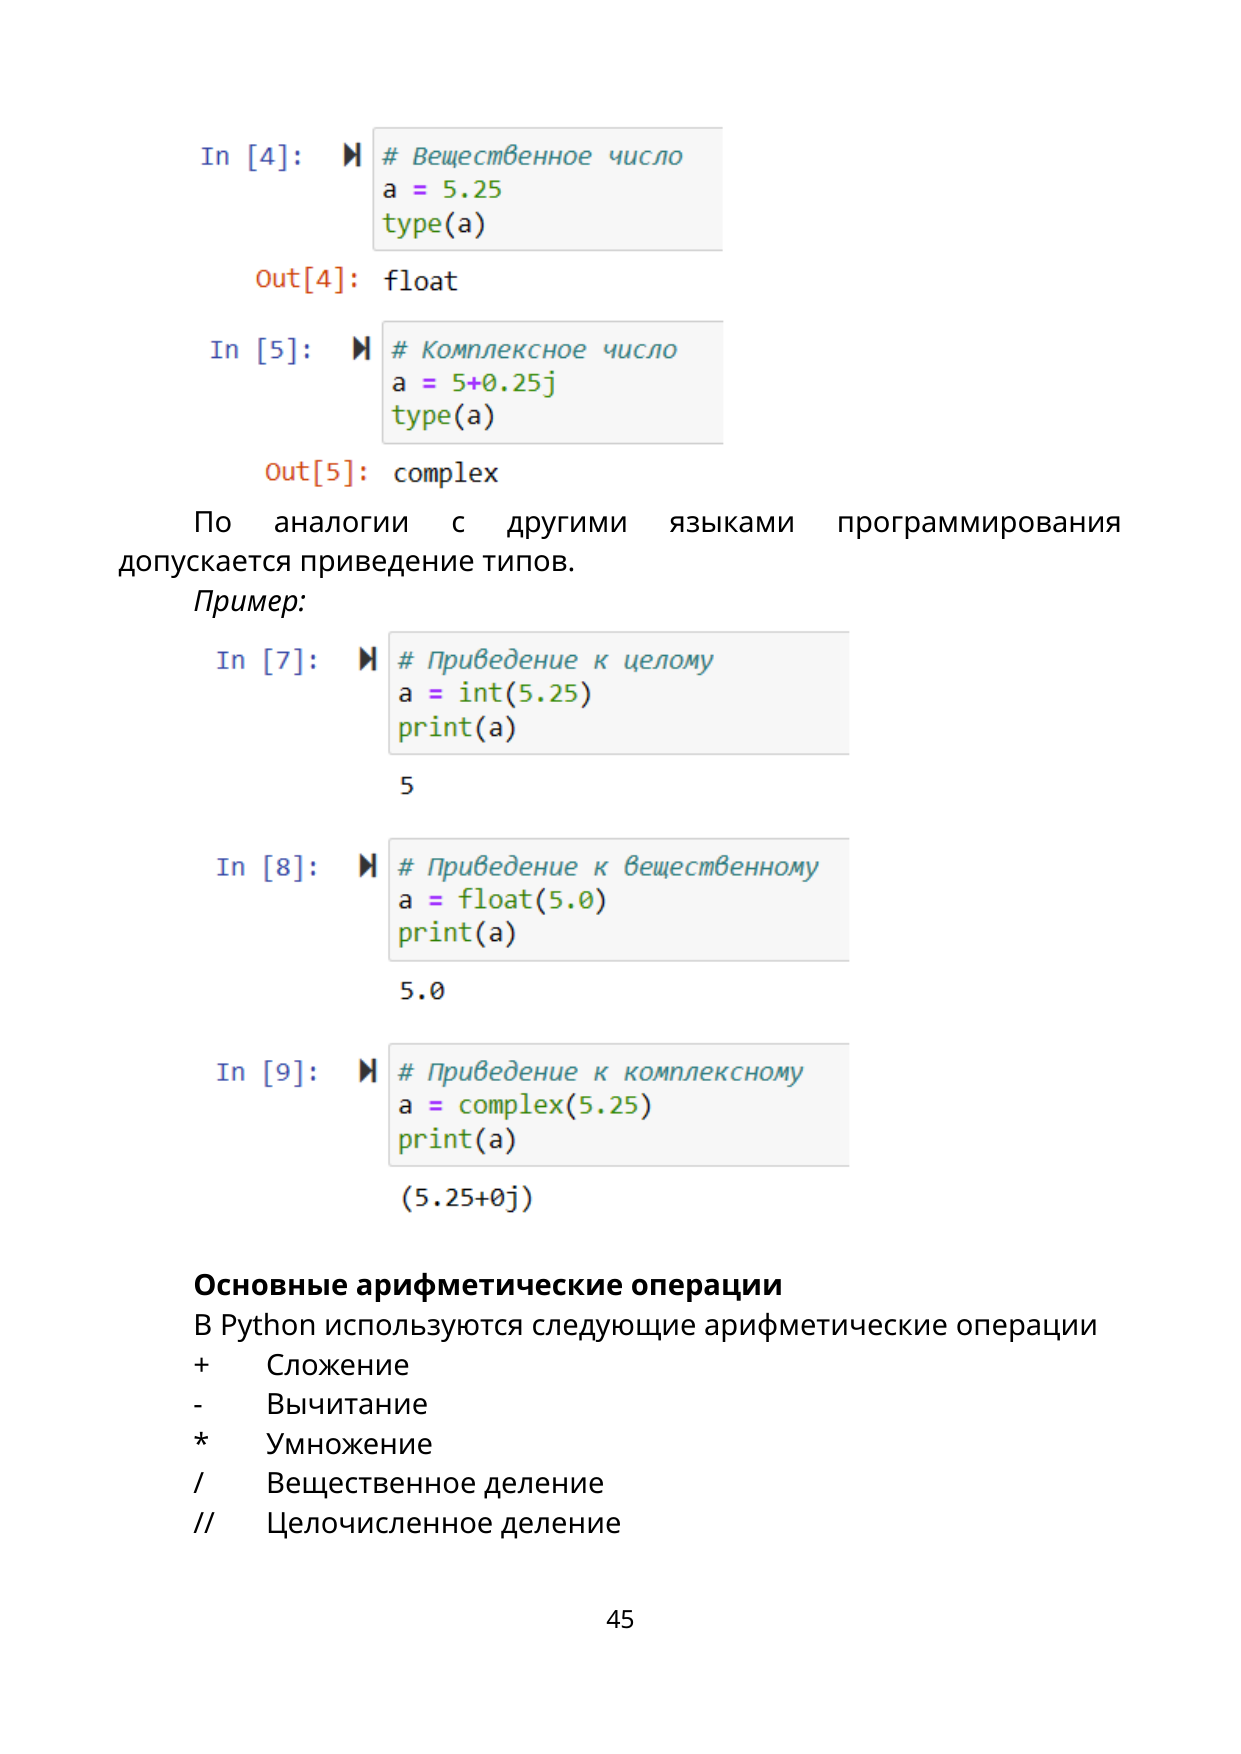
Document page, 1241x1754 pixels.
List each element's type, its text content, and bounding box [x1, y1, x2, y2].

text В Python используются следующие арифметические операции [118, 1304, 1122, 1344]
text / Вещественное деление [118, 1463, 1122, 1502]
text // Целочисленное деление [118, 1502, 1122, 1542]
picture [193, 118, 724, 501]
text * Умножение [118, 1423, 1122, 1463]
text Основные арифметические операции [118, 1264, 1122, 1304]
text - Вычитание [118, 1383, 1122, 1423]
text Пример: [118, 580, 1122, 620]
text + Сложение [118, 1344, 1122, 1383]
text По аналогии с другими языками программирования допускается приведение типов. [118, 501, 1122, 580]
picture [193, 620, 850, 1225]
